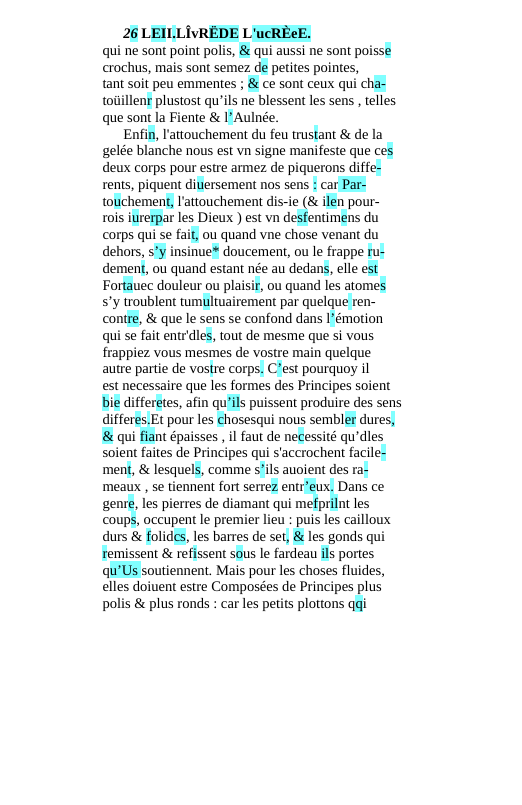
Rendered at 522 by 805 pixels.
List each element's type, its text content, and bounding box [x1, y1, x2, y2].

text 26 LEII.LÎvRËDE L'ucRÈeE. qui ne sont point polis, & qui aussi ne sont poisse crochus, mais sont semez de petites pointes, tant soit peu emmentes ; & ce sont ceux qui cha- toüillenr plustost qu’ils ne blessent les sens , telles que sont la Fiente & l’Aulnée. [102, 25, 499, 125]
text Enfin, l'attouchement du feu trustant & de la gelée blanche nous est vn signe manifeste que ces deux corps pour estre armez de piquerons diffe- rents, piquent diuersement nos sens : car Par- touchement, l'attouchement dis-ie (& ilen pour- rois iurerpar les Dieux ) est vn desfentimens du corps qui se fait, ou quand vne chose venant du dehors, s’y insinue* doucement, ou le frappe ru- dement, ou quand estant née au dedans, elle est Fortauec douleur ou plaisir, ou quand les atomes s’y troublent tumultuairement par quelque ren- contre, & que le sens se confond dans l’émotion qui se fait entr'dles, tout de mesme que si vous frappiez vous mesmes de vostre main quelque autre partie de vostre corps. C’est pourquoy il est necessaire que les formes des Principes soient bie differetes, afin qu’ils puissent produire des sens differes.Et pour les chosesqui nous sembler dures, & qui fiant épaisses , il faut de necessité qu’dles soient faites de Principes qui s'accrochent facile- ment, & lesquels, comme s’ils auoient des ra- meaux , se tiennent fort serrez entr’eux. Dans ce genre, les pierres de diamant qui mefprilnt les coups, occupent le premier lieu : puis les cailloux durs & folidcs, les barres de set, & les gonds qui remissent & refissent sous le fardeau ils portes qu’Us soutiennent. Mais pour les choses fluides, elles doiuent estre Composées de Principes plus polis & plus ronds : car les petits plottons qqi [102, 125, 499, 612]
